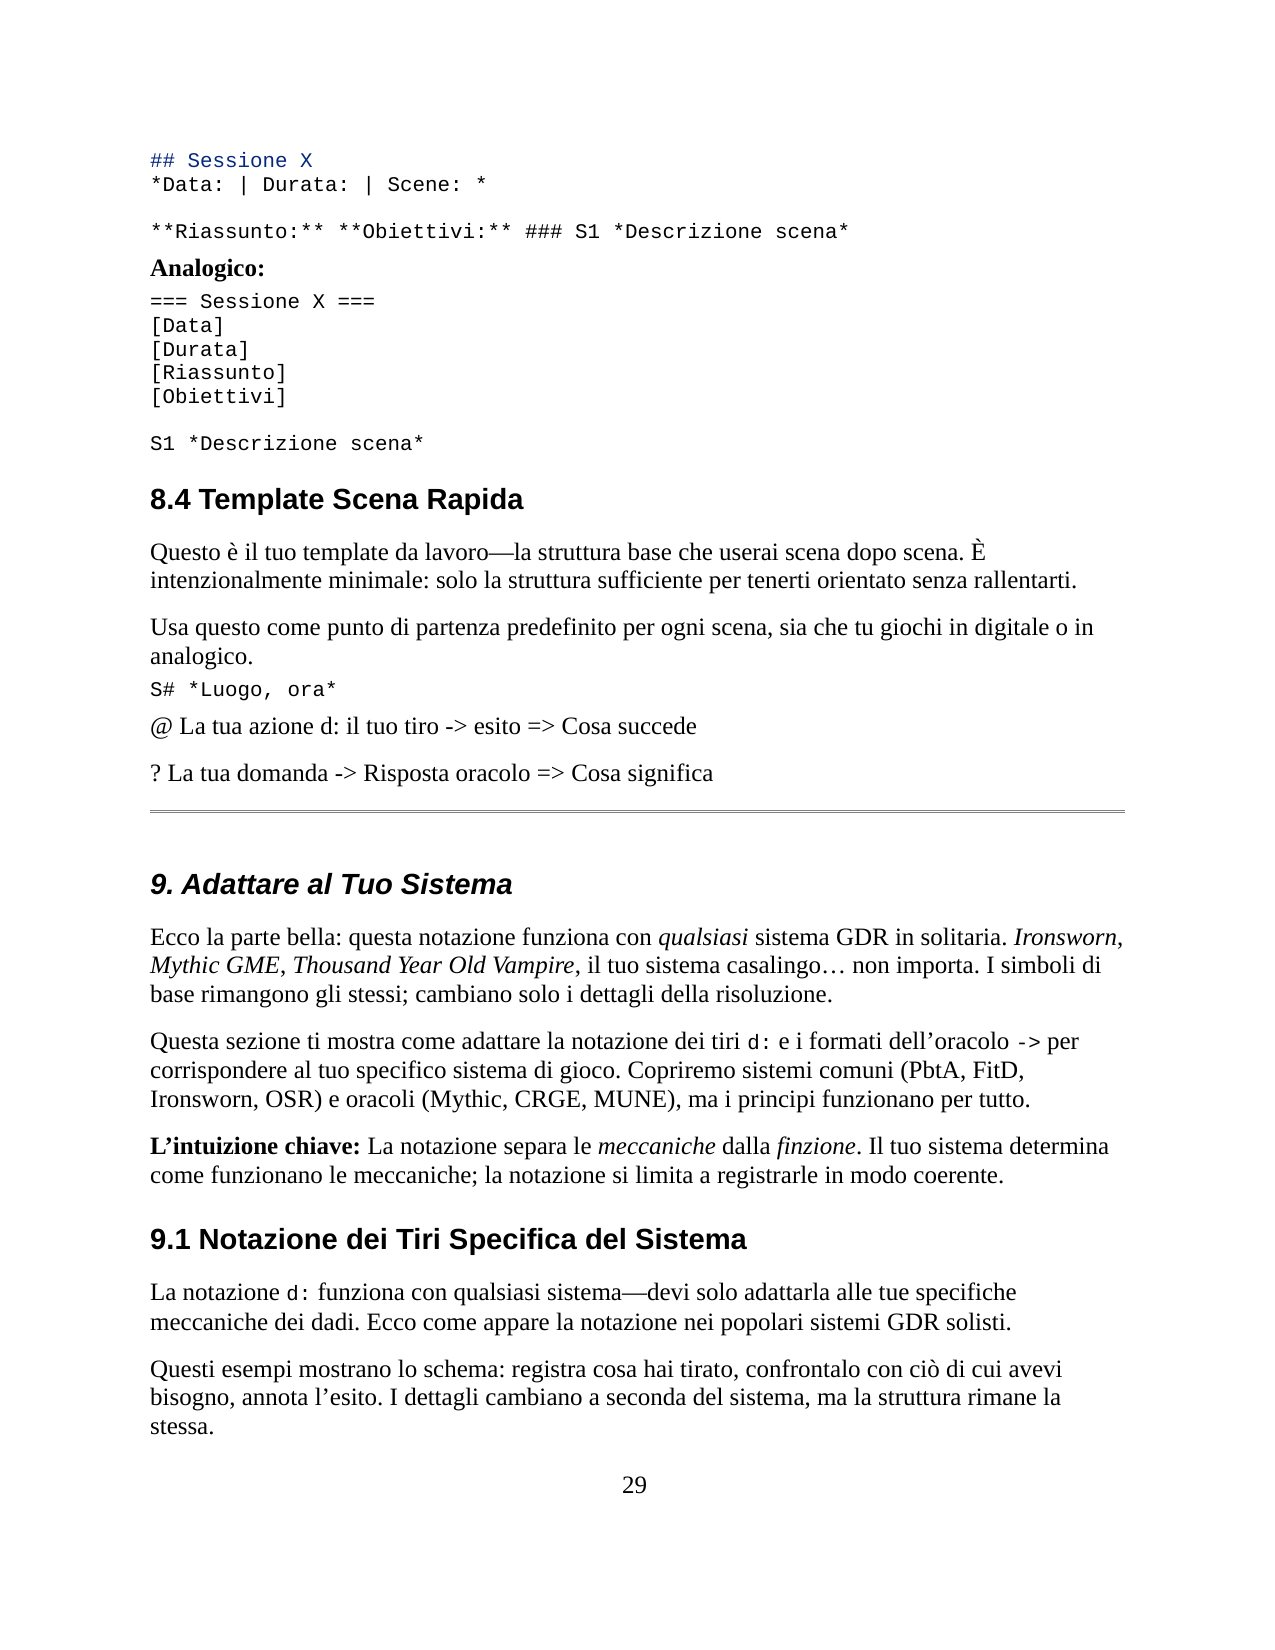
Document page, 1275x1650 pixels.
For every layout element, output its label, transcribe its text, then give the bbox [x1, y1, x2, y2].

text @ La tua azione d: il tuo tiro -> esito => Cosa succede [150, 711, 1125, 740]
text Analogico: [150, 253, 1125, 282]
text L’intuizione chiave: La notazione separa le meccaniche dalla finzione. Il tuo sistema determina come funzionano le meccaniche; la notazione si limita a registrarle in modo coerente. [150, 1131, 1125, 1188]
text ## Sessione X [150, 150, 1125, 174]
text S1 *Descrizione scena* [150, 433, 1125, 457]
subtitle 9.1 Notazione dei Tiri Specifica del Sistema [150, 1222, 1125, 1256]
text Ecco la parte bella: questa notazione funziona con qualsiasi sistema GDR in solitaria. Ironsworn, Mythic GME, Thousand Year Old Vampire, il tuo sistema casalingo… non importa. I simboli di base rimangono gli stessi; cambiano solo i dettagli della risoluzione. [150, 922, 1125, 1008]
text [Riassunto] [150, 362, 1125, 386]
text Questo è il tuo template da lavoro—la struttura base che userai scena dopo scena. È intenzionalmente minimale: solo la struttura sufficiente per tenerti orientato senza rallentarti. [150, 537, 1125, 594]
subtitle 9. Adattare al Tuo Sistema [150, 867, 1125, 900]
subtitle 8.4 Template Scena Rapida [150, 482, 1125, 515]
text La notazione d: funziona con qualsiasi sistema—devi solo adattarla alle tue specifiche meccaniche dei dadi. Ecco come appare la notazione nei popolari sistemi GDR solisti. [150, 1277, 1125, 1336]
text Questa sezione ti mostra come adattare la notazione dei tiri d: e i formati dell’oracolo -> per corrispondere al tuo specifico sistema di gioco. Copriremo sistemi comuni (PbtA, FitD, Ironsworn, OSR) e oracoli (Mythic, CRGE, MUNE), ma i principi funzionano per tutto. [150, 1026, 1125, 1113]
text === Sessione X === [150, 291, 1125, 315]
text *Data: | Durata: | Scene: * [150, 174, 1125, 197]
text Questi esempi mostrano lo schema: registra cosa hai tirato, confrontalo con ciò di cui avevi bisogno, annota l’esito. I dettagli cambiano a seconda del sistema, ma la struttura rimane la stessa. [150, 1354, 1125, 1440]
text [Obiettivi] [150, 386, 1125, 409]
text [Data] [150, 315, 1125, 338]
text S# *Luogo, ora* [150, 679, 1125, 702]
text **Riassunto:** **Obiettivi:** ### S1 *Descrizione scena* [150, 221, 1125, 244]
text Usa questo come punto di partenza predefinito per ogni scena, sia che tu giochi in digitale o in analogico. [150, 612, 1125, 670]
text ? La tua domanda -> Risposta oracolo => Cosa significa [150, 758, 1125, 787]
text [Durata] [150, 338, 1125, 362]
